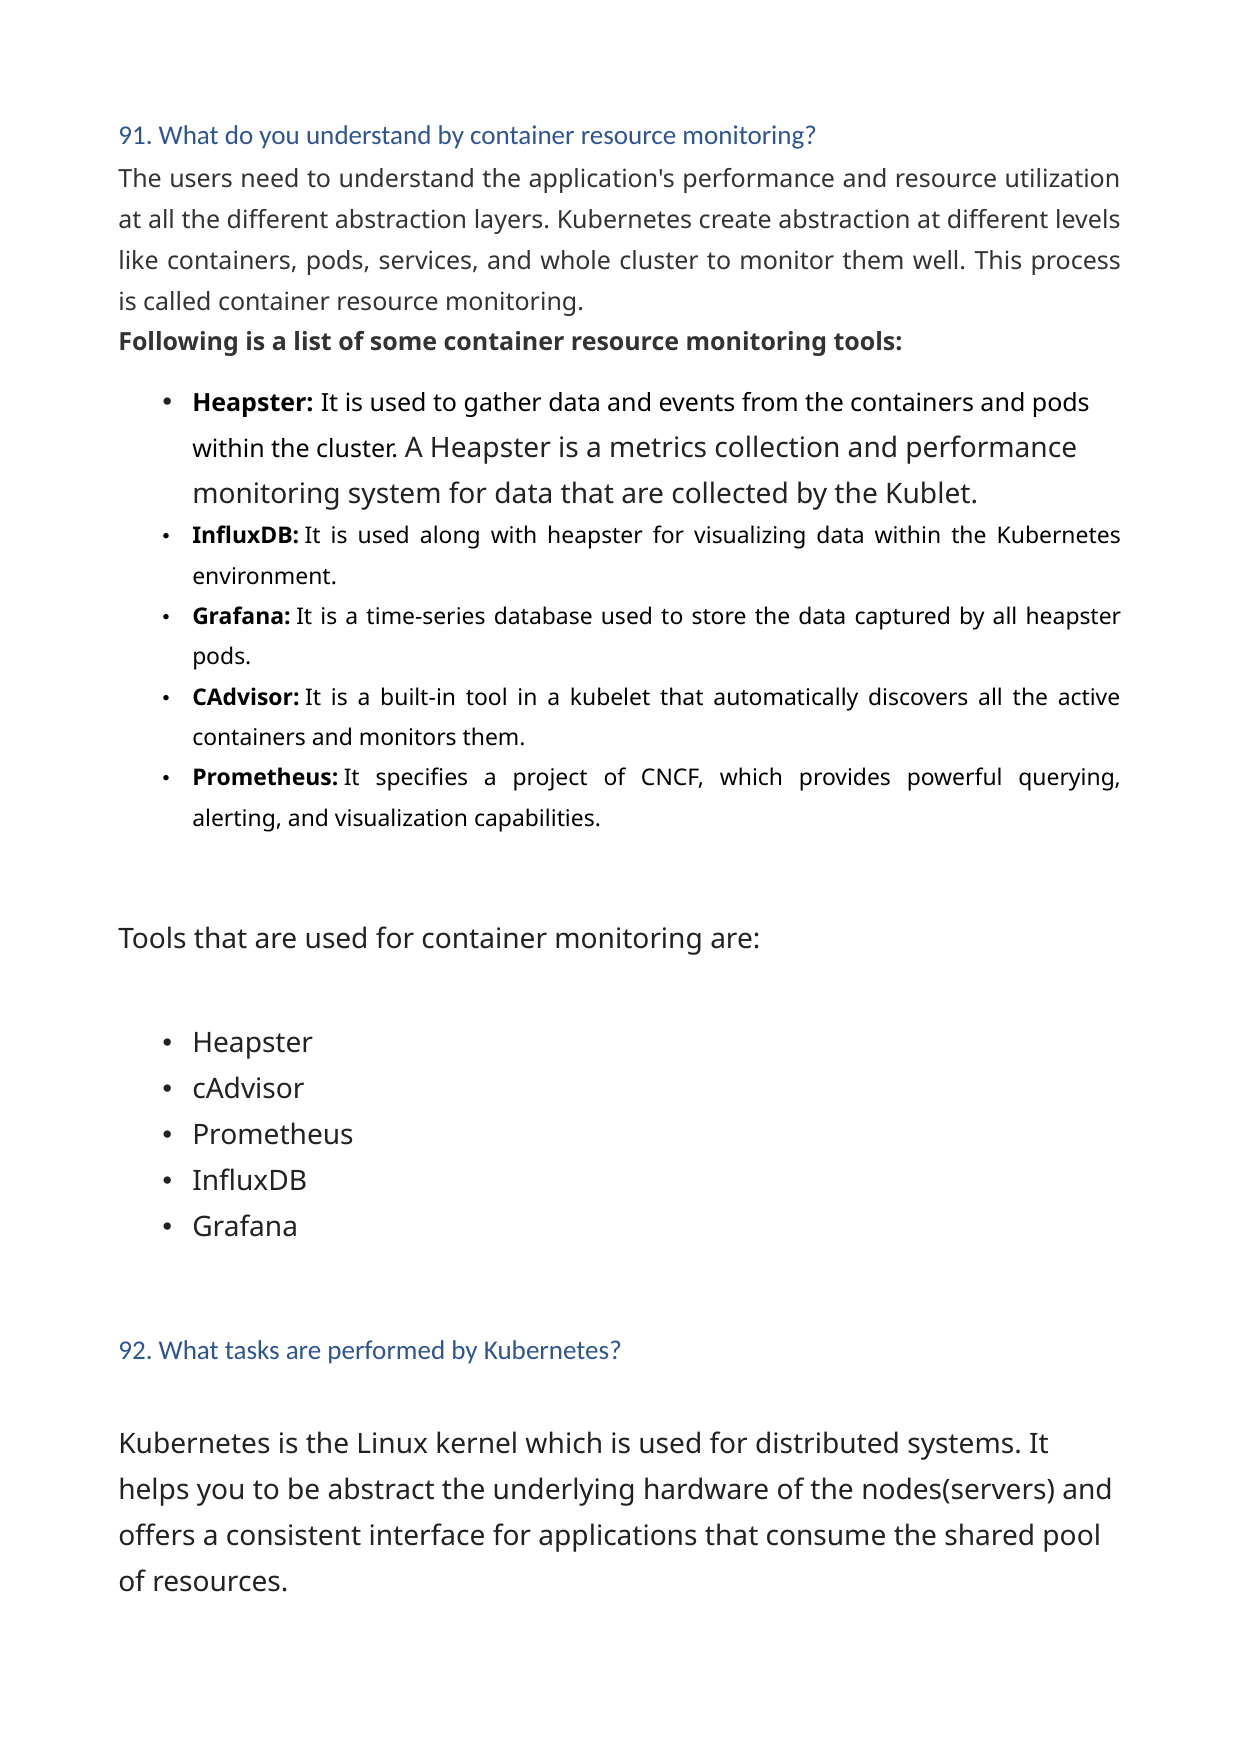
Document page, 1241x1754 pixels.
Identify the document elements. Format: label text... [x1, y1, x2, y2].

list Prometheus: It specifies a project of CNCF, which provides powerful querying, alerting, and visualization capabilities. [162, 761, 1122, 833]
list CAdvisor: It is a built-in tool in a kubelet that automatically discovers all the active containers and monitors them. [162, 681, 1122, 752]
list Prometheus [162, 1115, 1122, 1153]
list Heapster: It is used to gather data and events from the containers and pods within the cluster. A Heapster is a metrics collection and performance monitoring system for data that are collected by the Kublet. [162, 381, 1122, 512]
list InfluxDB [162, 1161, 1122, 1199]
text Following is a list of some container resource monitoring tools: [118, 324, 1122, 358]
list Heapster [162, 1023, 1122, 1061]
text Tools that are used for container monitoring are: [118, 918, 1122, 957]
list Grafana [162, 1207, 1122, 1245]
list Grafana: It is a time-series database used to store the data captured by all heapster pods. [162, 600, 1122, 671]
subtitle 92. What tasks are performed by Kubernetes? [118, 1333, 1122, 1366]
text The users need to understand the application's performance and resource utilization at all the different abstraction layers. Kubernetes create abstraction at different levels like containers, pods, services, and whole cluster to monitor them well. This process is called container resource monitoring. [118, 161, 1122, 317]
list cAdvisor [162, 1069, 1122, 1107]
list InfluxDB: It is used along with heapster for visualizing data within the Kubernetes environment. [162, 519, 1122, 591]
text Kubernetes is the Linux kernel which is used for distributed systems. It helps you to be abstract the underlying hardware of the nodes(servers) and offers a consistent interface for applications that consume the shared pool of resources. [118, 1423, 1122, 1600]
subtitle 91. What do you understand by container resource monitoring? [118, 118, 1122, 151]
